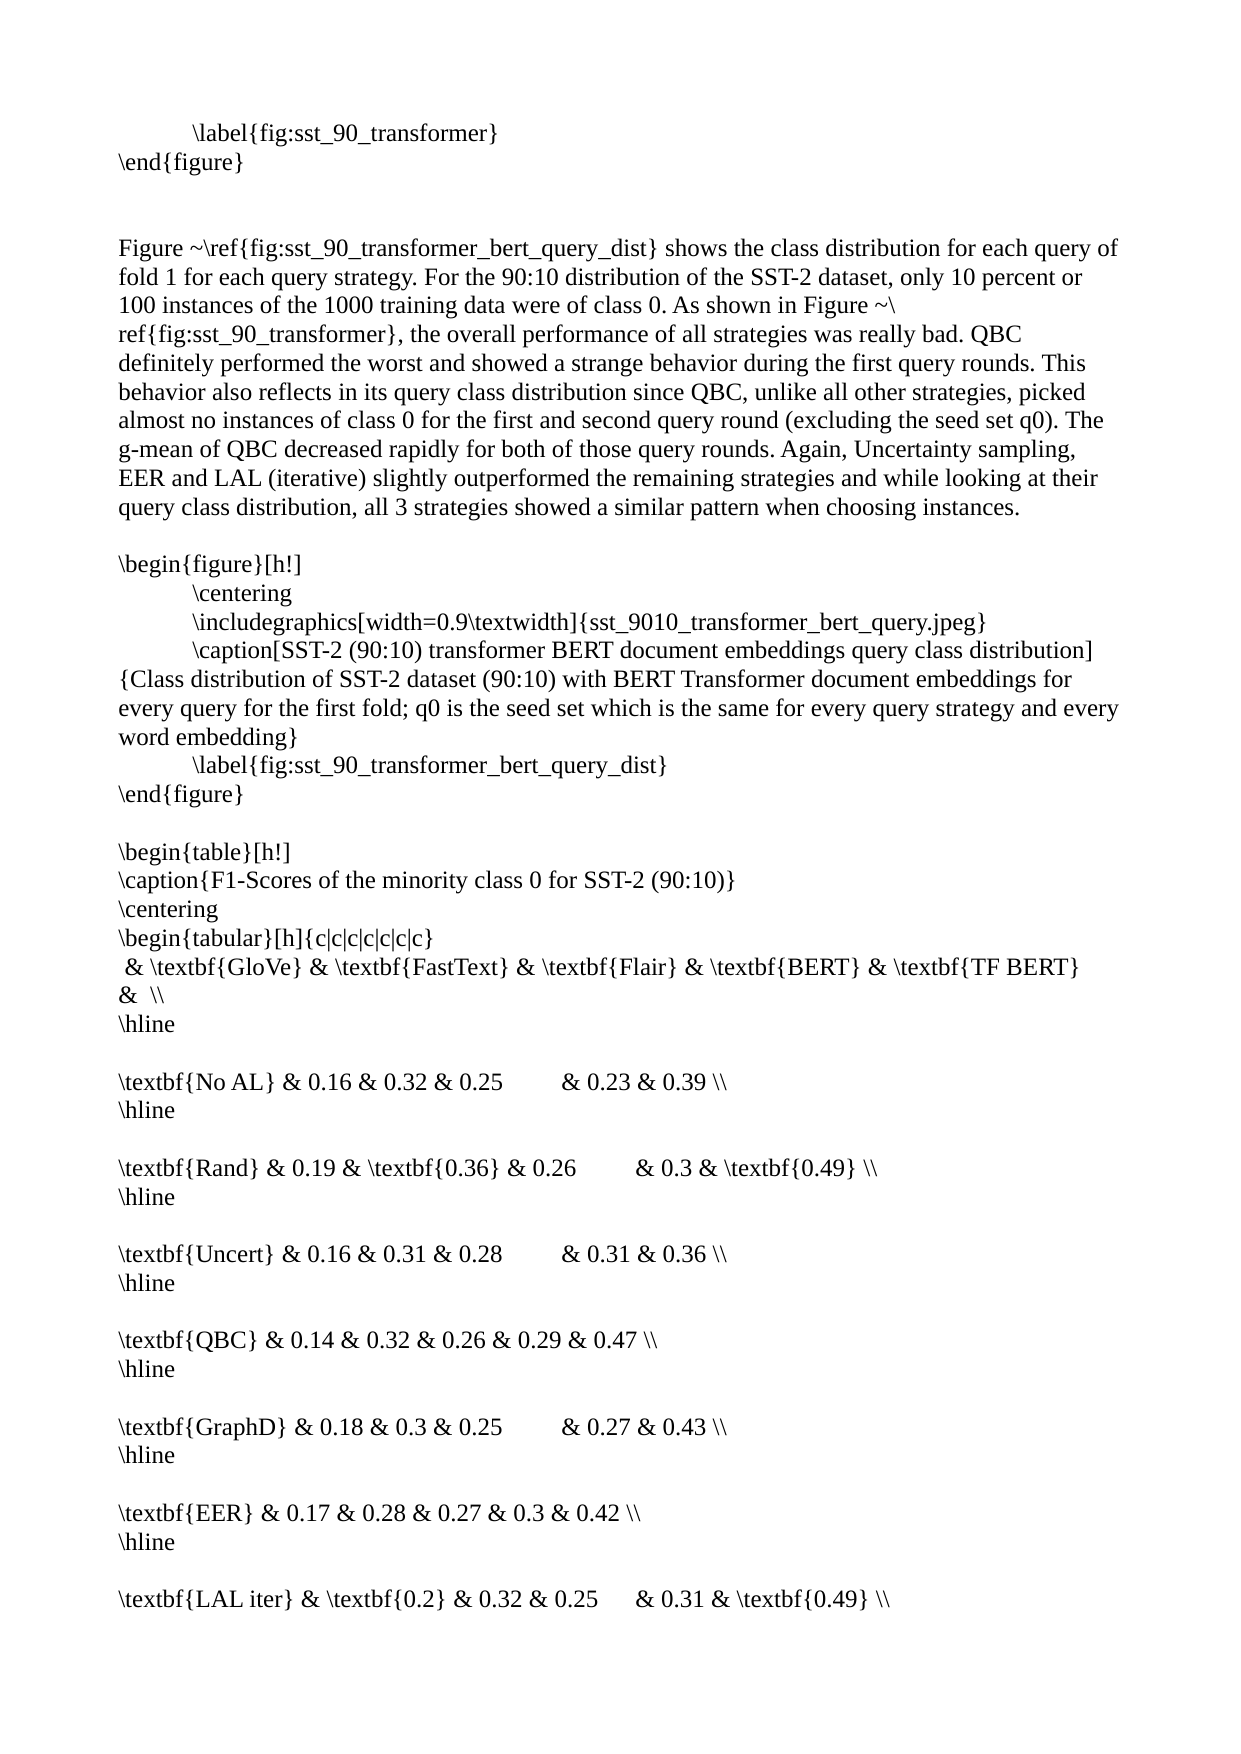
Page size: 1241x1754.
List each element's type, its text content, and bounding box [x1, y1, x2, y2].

text \centering [118, 894, 1122, 923]
text \end{figure} [118, 147, 1122, 176]
text \hline [118, 1182, 1122, 1211]
text \label{fig:sst_90_transformer} [118, 118, 1122, 147]
text \end{figure} [118, 779, 1122, 808]
text \begin{figure}[h!] [118, 549, 1122, 578]
text \centering [118, 578, 1122, 607]
text \begin{tabular}[h]{c|c|c|c|c|c|c} [118, 923, 1122, 952]
text \label{fig:sst_90_transformer_bert_query_dist} [118, 751, 1122, 779]
text \caption[SST-2 (90:10) transformer BERT document embeddings query class distribution]{Class distribution of SST-2 dataset (90:10) with BERT Transformer document embeddings for every query for the first fold; q0 is the seed set which is the same for every query strategy and every word embedding} [118, 636, 1122, 751]
text \textbf{No AL} & 0.16 & 0.32 & 0.25 & 0.23 & 0.39 \\ [118, 1067, 1122, 1096]
text \textbf{QBC} & 0.14 & 0.32 & 0.26 & 0.29 & 0.47 \\ [118, 1326, 1122, 1354]
text \textbf{Uncert} & 0.16 & 0.31 & 0.28 & 0.31 & 0.36 \\ [118, 1239, 1122, 1268]
text \hline [118, 1527, 1122, 1556]
text \hline [118, 1009, 1122, 1038]
text & \textbf{GloVe} & \textbf{FastText} & \textbf{Flair} & \textbf{BERT} & \textbf{TF BERT} & \\ [118, 952, 1122, 1009]
text \caption{F1-Scores of the minority class 0 for SST-2 (90:10)} [118, 866, 1122, 894]
text \hline [118, 1354, 1122, 1383]
text \includegraphics[width=0.9\textwidth]{sst_9010_transformer_bert_query.jpeg} [118, 607, 1122, 636]
text \hline [118, 1268, 1122, 1297]
text \begin{table}[h!] [118, 837, 1122, 866]
text \textbf{EER} & 0.17 & 0.28 & 0.27 & 0.3 & 0.42 \\ [118, 1498, 1122, 1527]
text Figure ~\ref{fig:sst_90_transformer_bert_query_dist} shows the class distribution for each query of fold 1 for each query strategy. For the 90:10 distribution of the SST-2 dataset, only 10 percent or 100 instances of the 1000 training data were of class 0. As shown in Figure ~\ref{fig:sst_90_transformer}, the overall performance of all strategies was really bad. QBC definitely performed the worst and showed a strange behavior during the first query rounds. This behavior also reflects in its query class distribution since QBC, unlike all other strategies, picked almost no instances of class 0 for the first and second query round (excluding the seed set q0). The g-mean of QBC decreased rapidly for both of those query rounds. Again, Uncertainty sampling, EER and LAL (iterative) slightly outperformed the remaining strategies and while looking at their query class distribution, all 3 strategies showed a similar pattern when choosing instances. [118, 233, 1122, 521]
text \hline [118, 1441, 1122, 1469]
text \textbf{LAL iter} & \textbf{0.2} & 0.32 & 0.25 & 0.31 & \textbf{0.49} \\ [118, 1584, 1122, 1613]
text \textbf{GraphD} & 0.18 & 0.3 & 0.25 & 0.27 & 0.43 \\ [118, 1412, 1122, 1441]
text \textbf{Rand} & 0.19 & \textbf{0.36} & 0.26 & 0.3 & \textbf{0.49} \\ [118, 1153, 1122, 1182]
text \hline [118, 1096, 1122, 1124]
